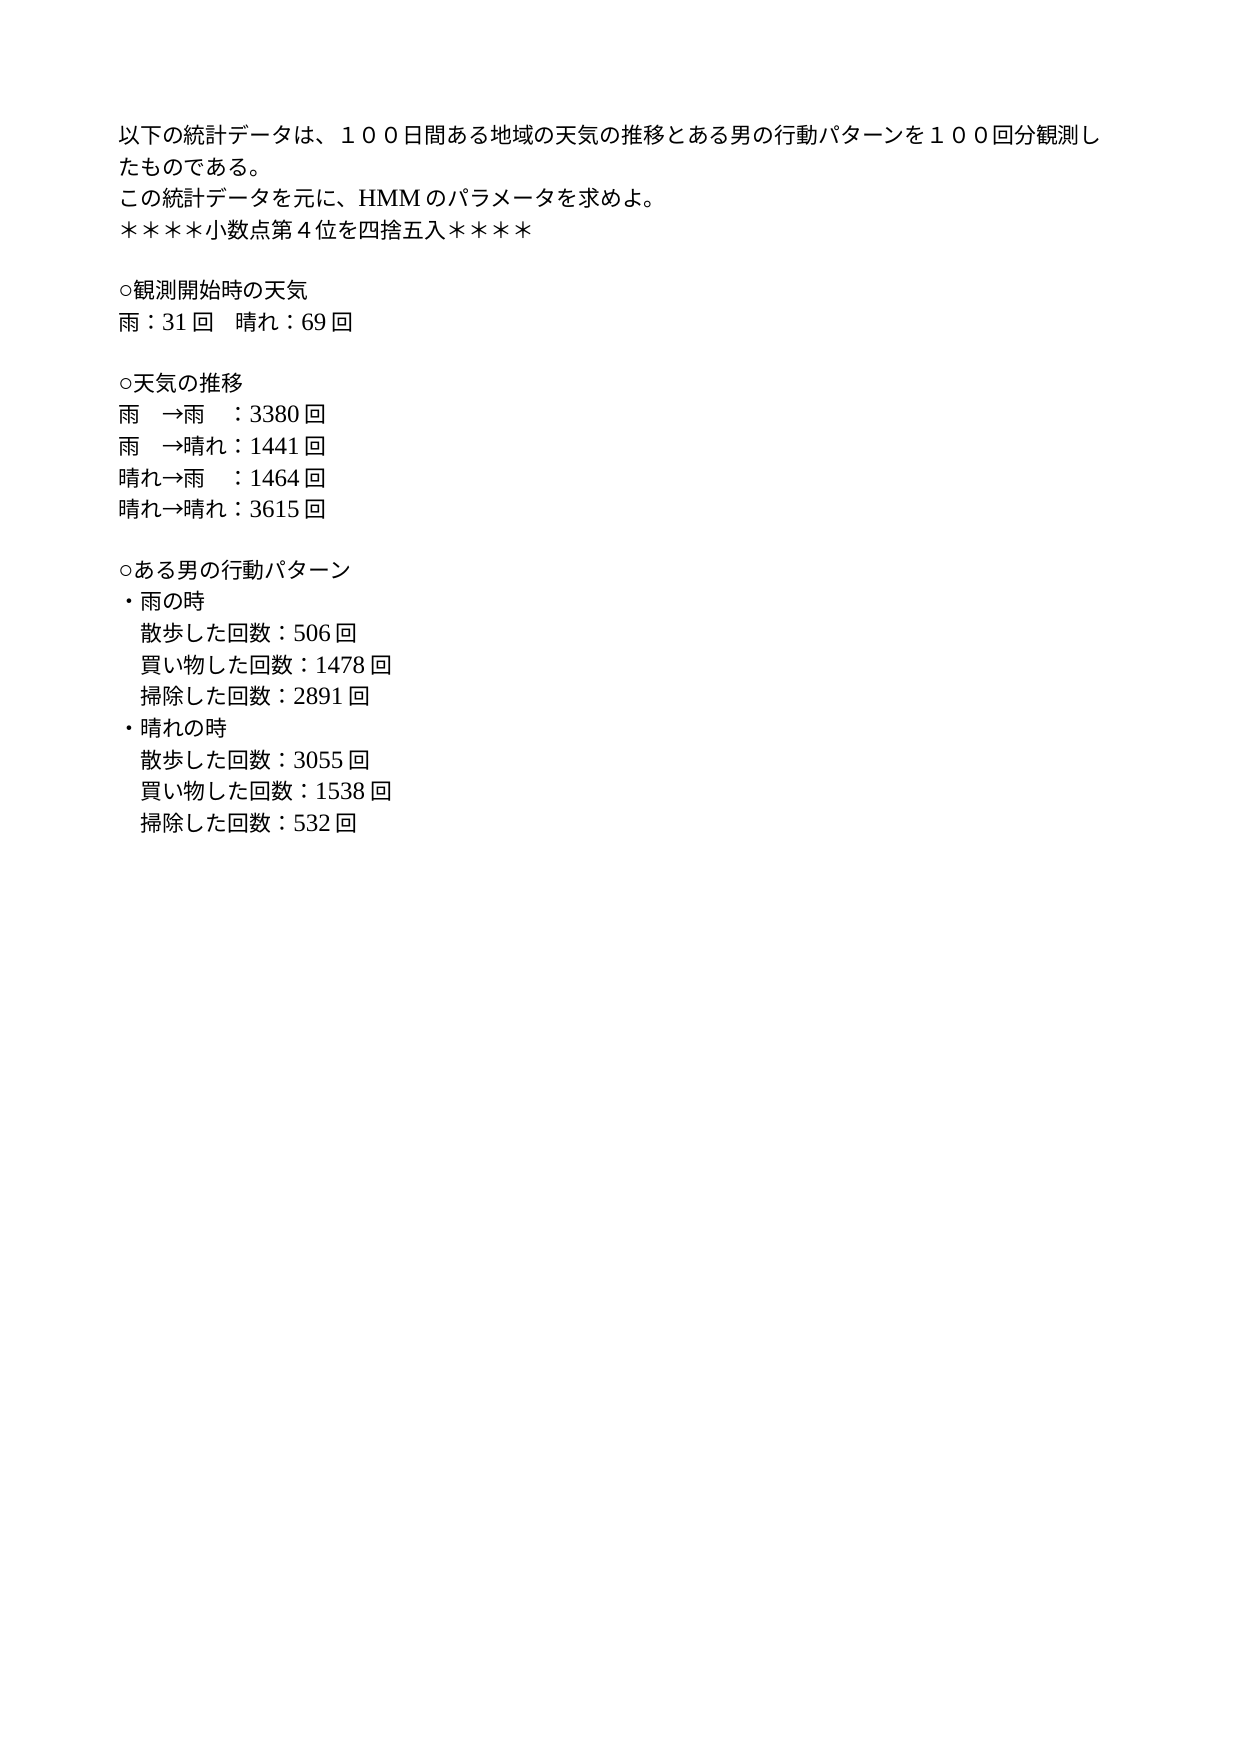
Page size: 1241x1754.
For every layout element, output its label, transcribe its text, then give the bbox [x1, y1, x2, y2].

text ＊＊＊＊小数点第４位を四捨五入＊＊＊＊ [118, 213, 1122, 245]
text 雨：31回 晴れ：69回 [118, 305, 1122, 337]
text 掃除した回数：532回 [118, 806, 1122, 838]
text 掃除した回数：2891回 [118, 679, 1122, 711]
text ○ある男の行動パターン [118, 553, 1122, 584]
text 雨 →晴れ：1441回 [118, 429, 1122, 461]
text ○観測開始時の天気 [118, 273, 1122, 305]
text 晴れ→晴れ：3615回 [118, 492, 1122, 524]
text 晴れ→雨 ：1464回 [118, 461, 1122, 492]
text 散歩した回数：506回 [118, 616, 1122, 648]
text 買い物した回数：1478回 [118, 648, 1122, 679]
text ・晴れの時 [118, 711, 1122, 743]
text 雨 →雨 ：3380回 [118, 397, 1122, 429]
text 以下の統計データは、１００日間ある地域の天気の推移とある男の行動パターンを１００回分観測したものである。 [118, 118, 1122, 181]
text ○天気の推移 [118, 366, 1122, 397]
text ・雨の時 [118, 584, 1122, 616]
text 散歩した回数：3055回 [118, 743, 1122, 774]
text この統計データを元に、HMMのパラメータを求めよ。 [118, 181, 1122, 213]
text 買い物した回数：1538回 [118, 774, 1122, 806]
